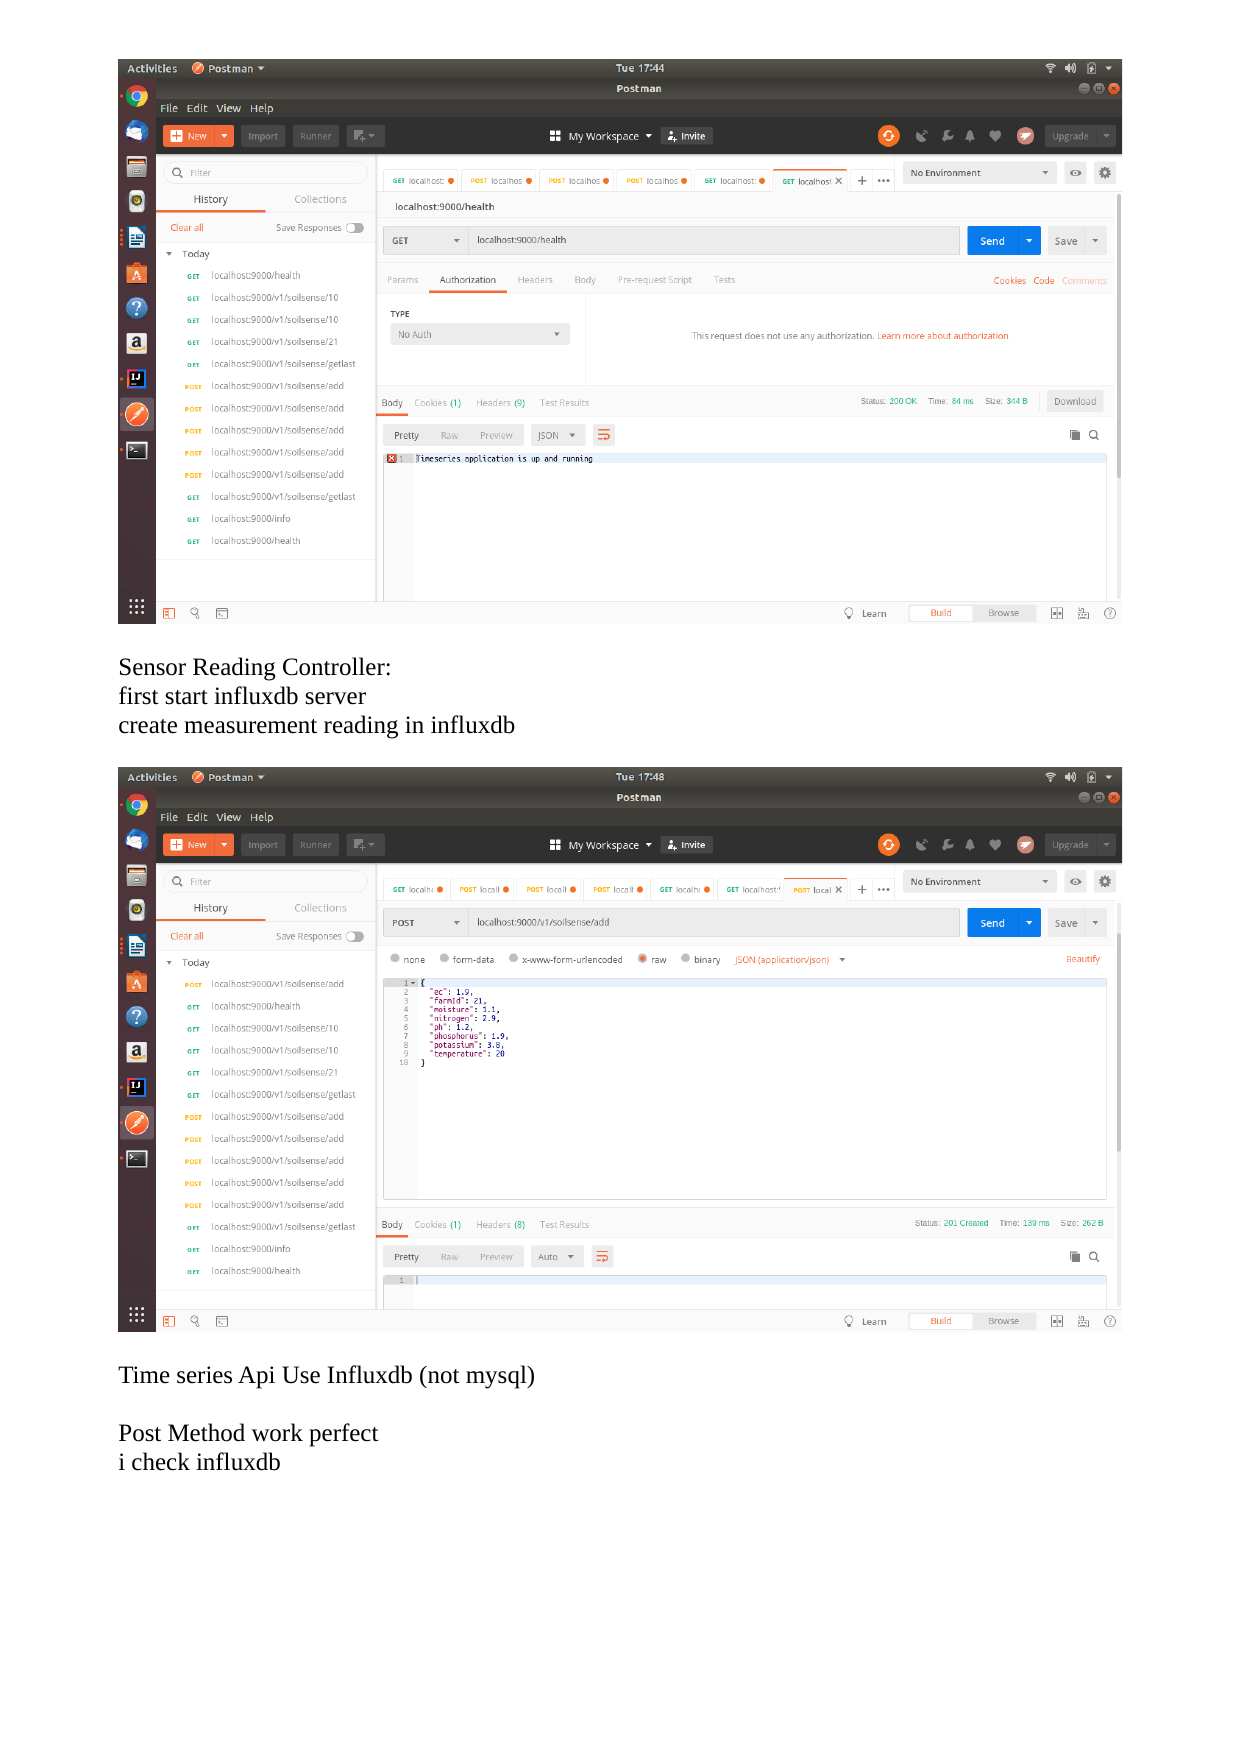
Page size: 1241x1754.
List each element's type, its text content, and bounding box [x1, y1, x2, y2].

text Post Method work perfect [118, 1418, 1122, 1447]
text create measurement reading in influxdb [118, 710, 1122, 738]
picture [118, 59, 1123, 624]
text first start influxdb server [118, 681, 1122, 710]
picture [118, 767, 1123, 1332]
text Sensor Reading Controller: [118, 652, 1122, 681]
text Time series Api Use Influxdb (not mysql) [118, 1360, 1122, 1389]
text i check influxdb [118, 1447, 1122, 1475]
